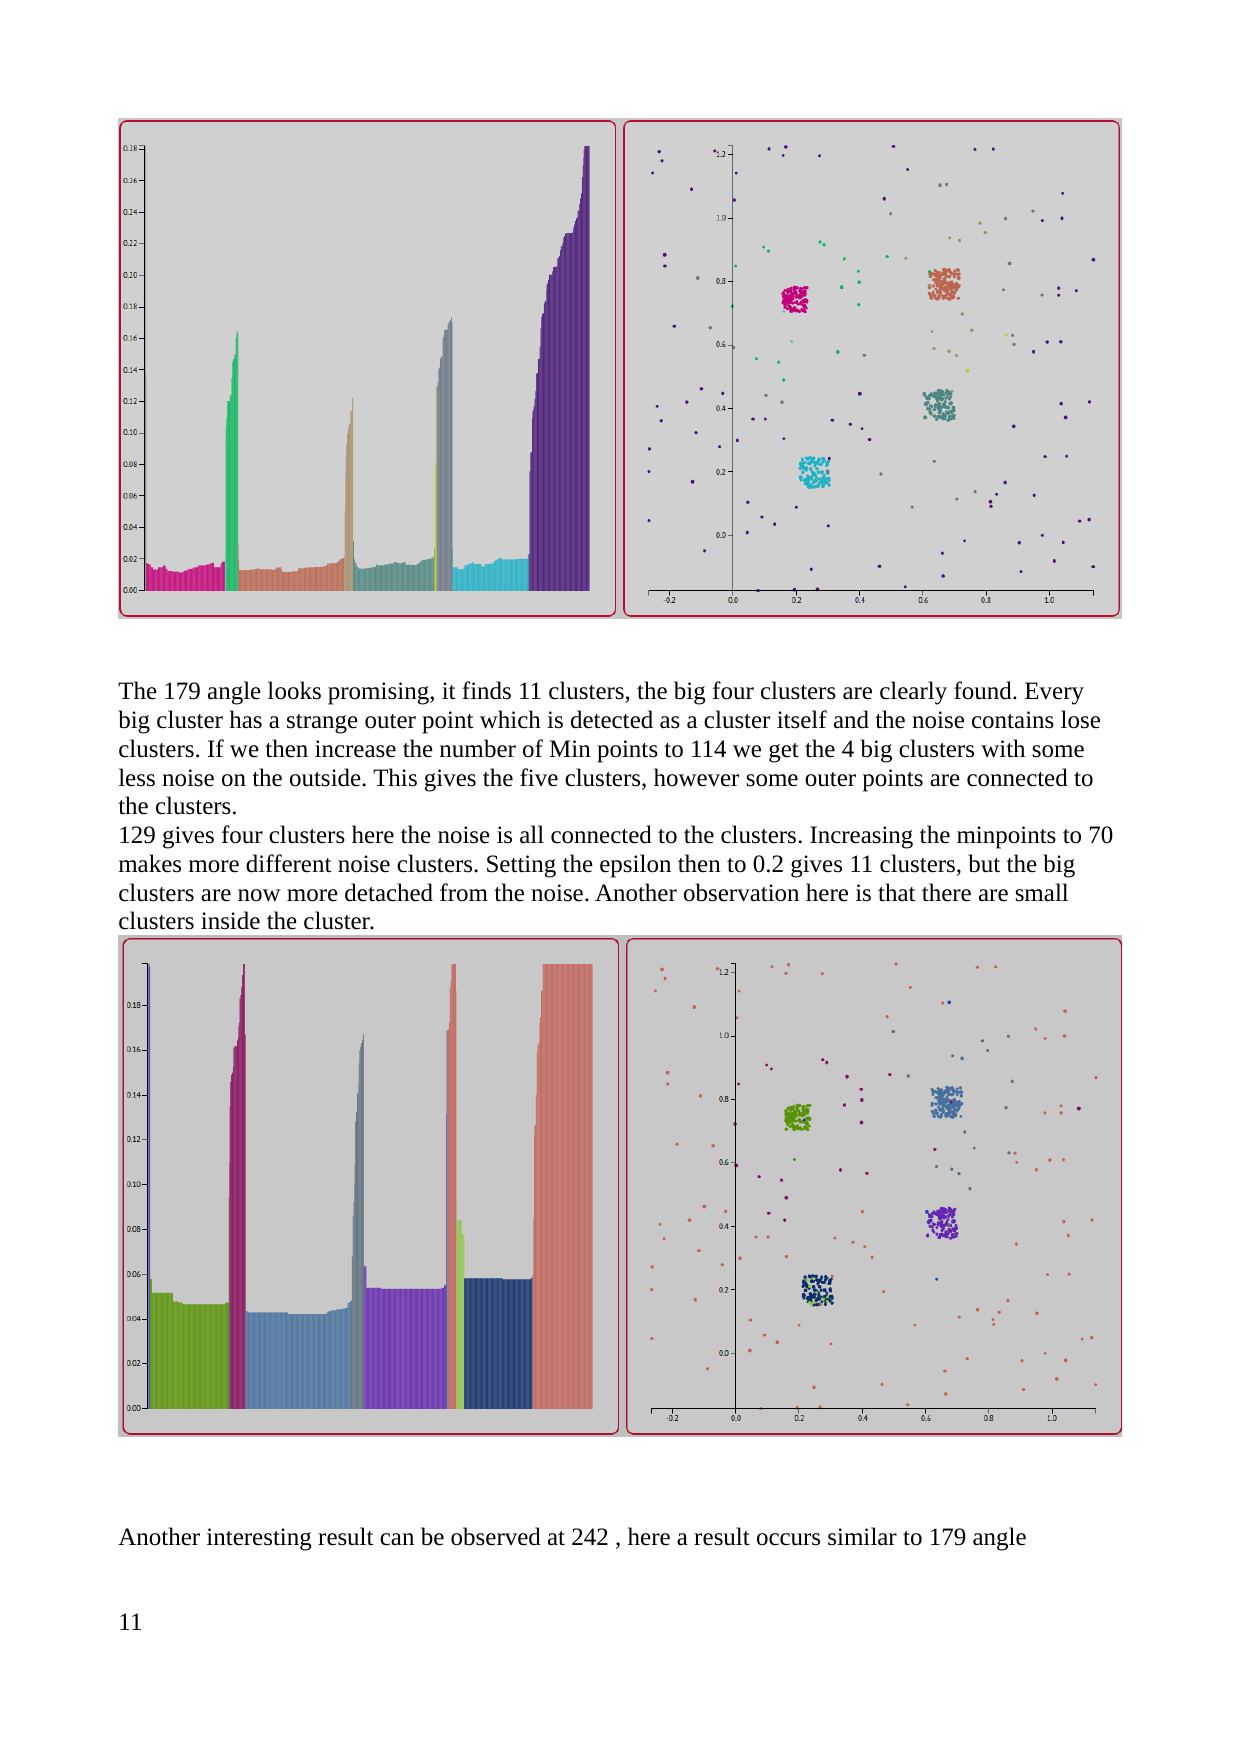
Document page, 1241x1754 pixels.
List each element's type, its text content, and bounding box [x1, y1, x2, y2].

picture [118, 118, 1123, 619]
text Another interesting result can be observed at 242 , here a result occurs similar to 179 angle [118, 1522, 1122, 1551]
text 129 gives four clusters here the noise is all connected to the clusters. Increasing the minpoints to 70 makes more different noise clusters. Setting the epsilon then to 0.2 gives 11 clusters, but the big clusters are now more detached from the noise. Another observation here is that there are small clusters inside the cluster. [118, 820, 1122, 935]
picture [118, 935, 1123, 1437]
text The 179 angle looks promising, it finds 11 clusters, the big four clusters are clearly found. Every big cluster has a strange outer point which is detected as a cluster itself and the noise contains lose clusters. If we then increase the number of Min points to 114 we get the 4 big clusters with some less noise on the outside. This gives the five clusters, however some outer points are connected to the clusters. [118, 676, 1122, 820]
